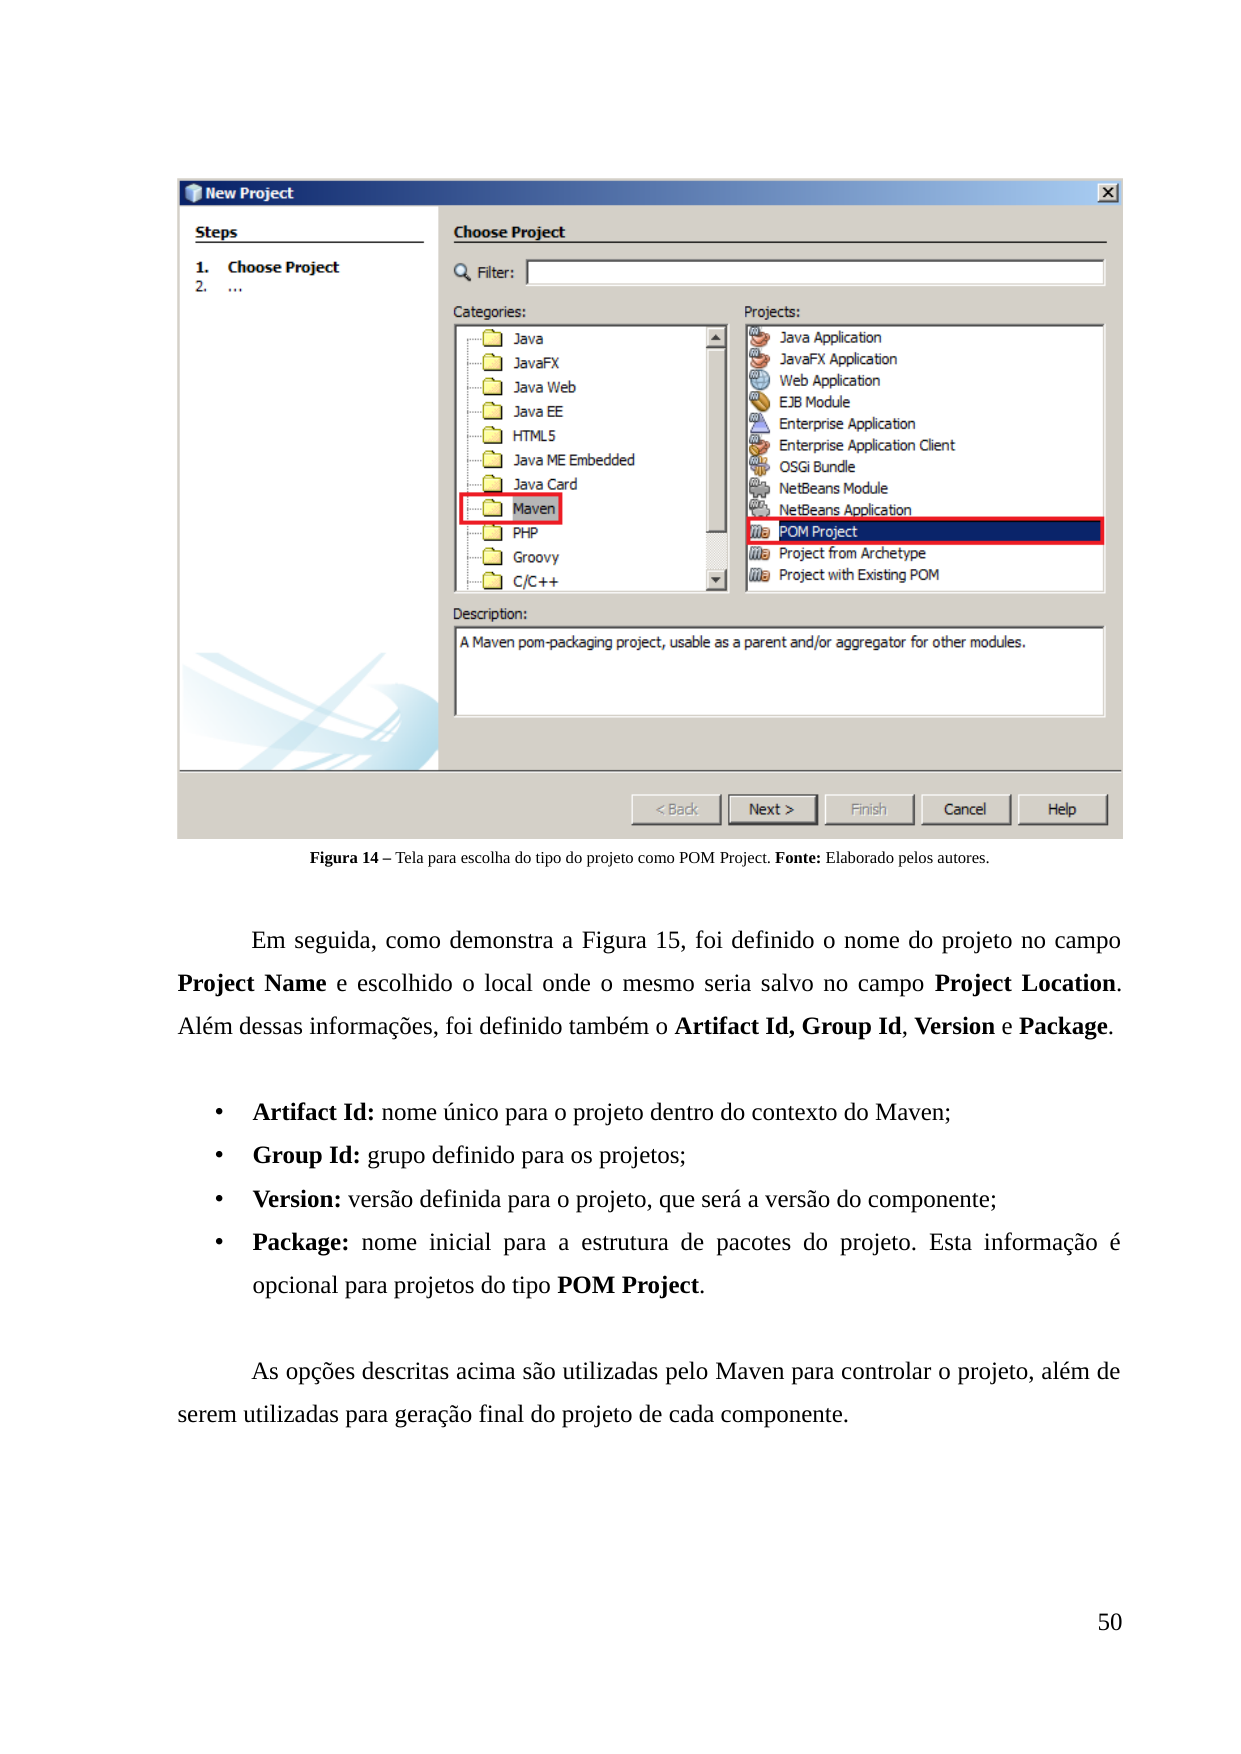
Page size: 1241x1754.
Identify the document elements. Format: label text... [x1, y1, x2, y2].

list Package: nome inicial para a estrutura de pacotes do projeto. Esta informação é opcional para projetos do tipo POM Project. [215, 1227, 1122, 1299]
text Em seguida, como demonstra a Figura 15, foi definido o nome do projeto no campo Project Name e escolhido o local onde o mesmo seria salvo no campo Project Location. Além dessas informações, foi definido também o Artifact Id, Group Id, Version e Package. [177, 925, 1122, 1040]
text As opções descritas acima são utilizadas pelo Maven para controlar o projeto, além de serem utilizadas para geração final do projeto de cada componente. [177, 1356, 1122, 1428]
picture [176, 177, 1123, 839]
list Group Id: grupo definido para os projetos; [215, 1141, 1122, 1169]
list Artifact Id: nome único para o projeto dentro do contexto do Maven; [215, 1097, 1122, 1126]
list Version: versão definida para o projeto, que será a versão do componente; [215, 1184, 1122, 1212]
text Figura 14 – Tela para escolha do tipo do projeto como POM Project. Fonte: Elaborado pelos autores. [175, 848, 1124, 867]
